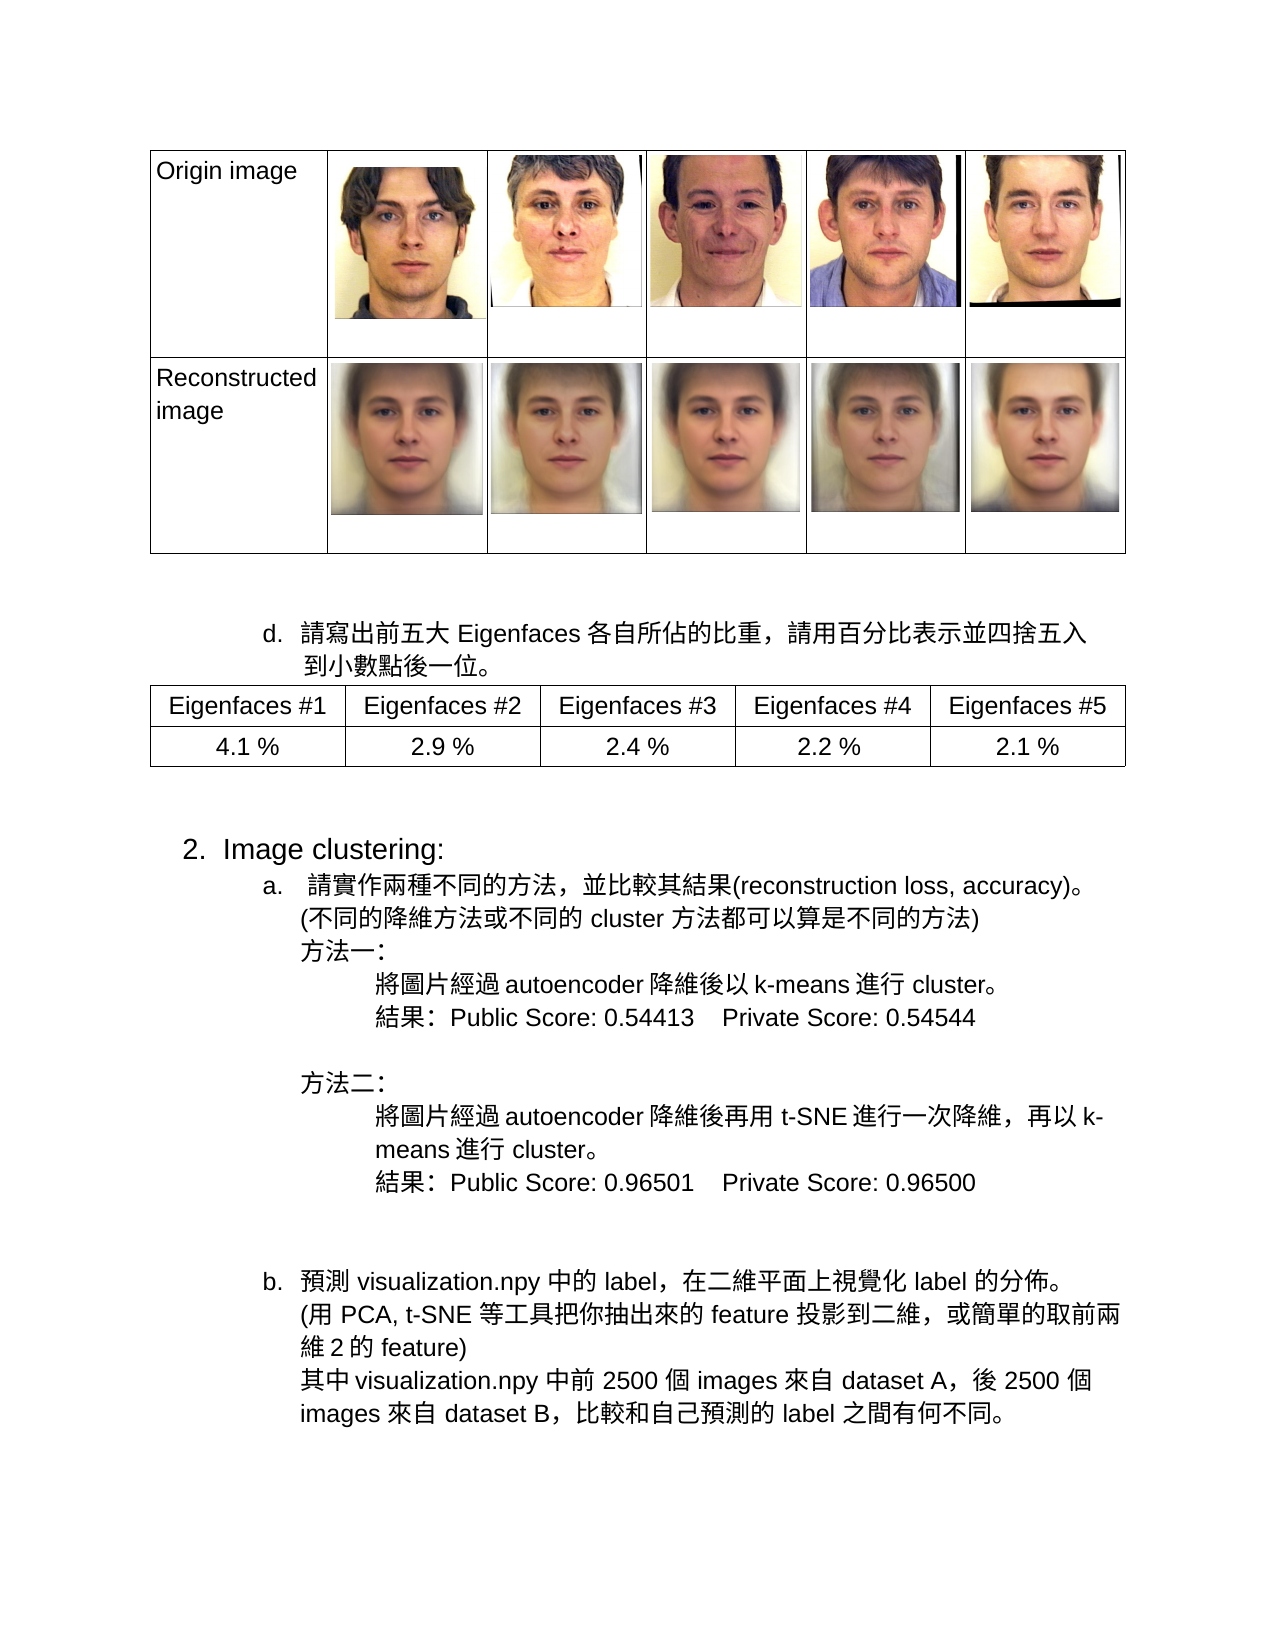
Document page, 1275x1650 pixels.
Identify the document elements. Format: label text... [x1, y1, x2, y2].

table_header Eigenfaces #4 [736, 686, 930, 726]
list 預測 visualization.npy 中的 label，在二維平面上視覺化 label 的分佈。 (用 PCA, t-SNE 等工具把你抽出來的 feature 投影到二維，或簡單的取前兩維2的 feature) 其中visualization.npy 中前 2500 個 images 來自 dataset A，後 2500 個 images 來自 dataset B，比較和自己預測的 label 之間有何不同。 [262, 1267, 1125, 1428]
text 結果：Public Score: 0.54413 Private Score: 0.54544 [150, 1003, 1125, 1032]
table_header Eigenfaces #5 [931, 686, 1125, 726]
text 將圖片經過autoencoder降維後再用 t-SNE進行一次降維，再以k-means進行 cluster。 [375, 1102, 1125, 1164]
text 結果：Public Score: 0.96501 Private Score: 0.96500 [150, 1168, 1125, 1197]
table_header Eigenfaces #2 [346, 686, 540, 726]
table_cell 2.2 % [736, 727, 930, 766]
table_cell [328, 358, 487, 553]
picture [334, 167, 487, 319]
table_cell Reconstructed image [151, 358, 327, 553]
picture [650, 155, 802, 307]
list 請寫出前五大 Eigenfaces 各自所佔的比重，請用百分比表示並四捨五入 [262, 619, 1125, 648]
table_header Eigenfaces #1 [151, 686, 345, 726]
picture [810, 155, 962, 307]
table_cell [647, 358, 806, 553]
text 2. Image clustering: [150, 832, 1125, 866]
picture [490, 155, 642, 307]
table_cell [488, 151, 646, 357]
table_cell [328, 151, 487, 357]
table_cell [807, 151, 965, 357]
picture [811, 363, 960, 512]
table_cell [966, 358, 1125, 553]
list 請實作兩種不同的方法，並比較其結果(reconstruction loss, accuracy)。(不同的降維方法或不同的 cluster 方法都可以算是不同的方法) [262, 871, 1125, 932]
picture [969, 155, 1121, 307]
table_cell [647, 151, 806, 357]
text 方法二： [150, 1069, 1125, 1098]
table_cell [807, 358, 965, 553]
table_cell [966, 151, 1125, 357]
table_cell [488, 358, 646, 553]
table_cell 2.1 % [931, 727, 1125, 766]
text 方法一： [150, 937, 1125, 966]
table_cell 2.4 % [541, 727, 735, 766]
table_cell 4.1 % [151, 727, 345, 766]
picture [490, 363, 642, 514]
table_cell 2.9 % [346, 727, 540, 766]
table_cell Origin image [151, 151, 327, 357]
text 將圖片經過autoencoder降維後以k-means進行 cluster。 [375, 970, 1125, 998]
table_header Eigenfaces #3 [541, 686, 735, 726]
picture [651, 363, 800, 512]
picture [971, 363, 1120, 512]
picture [331, 363, 483, 515]
text 到小數點後一位。 [150, 652, 1125, 681]
